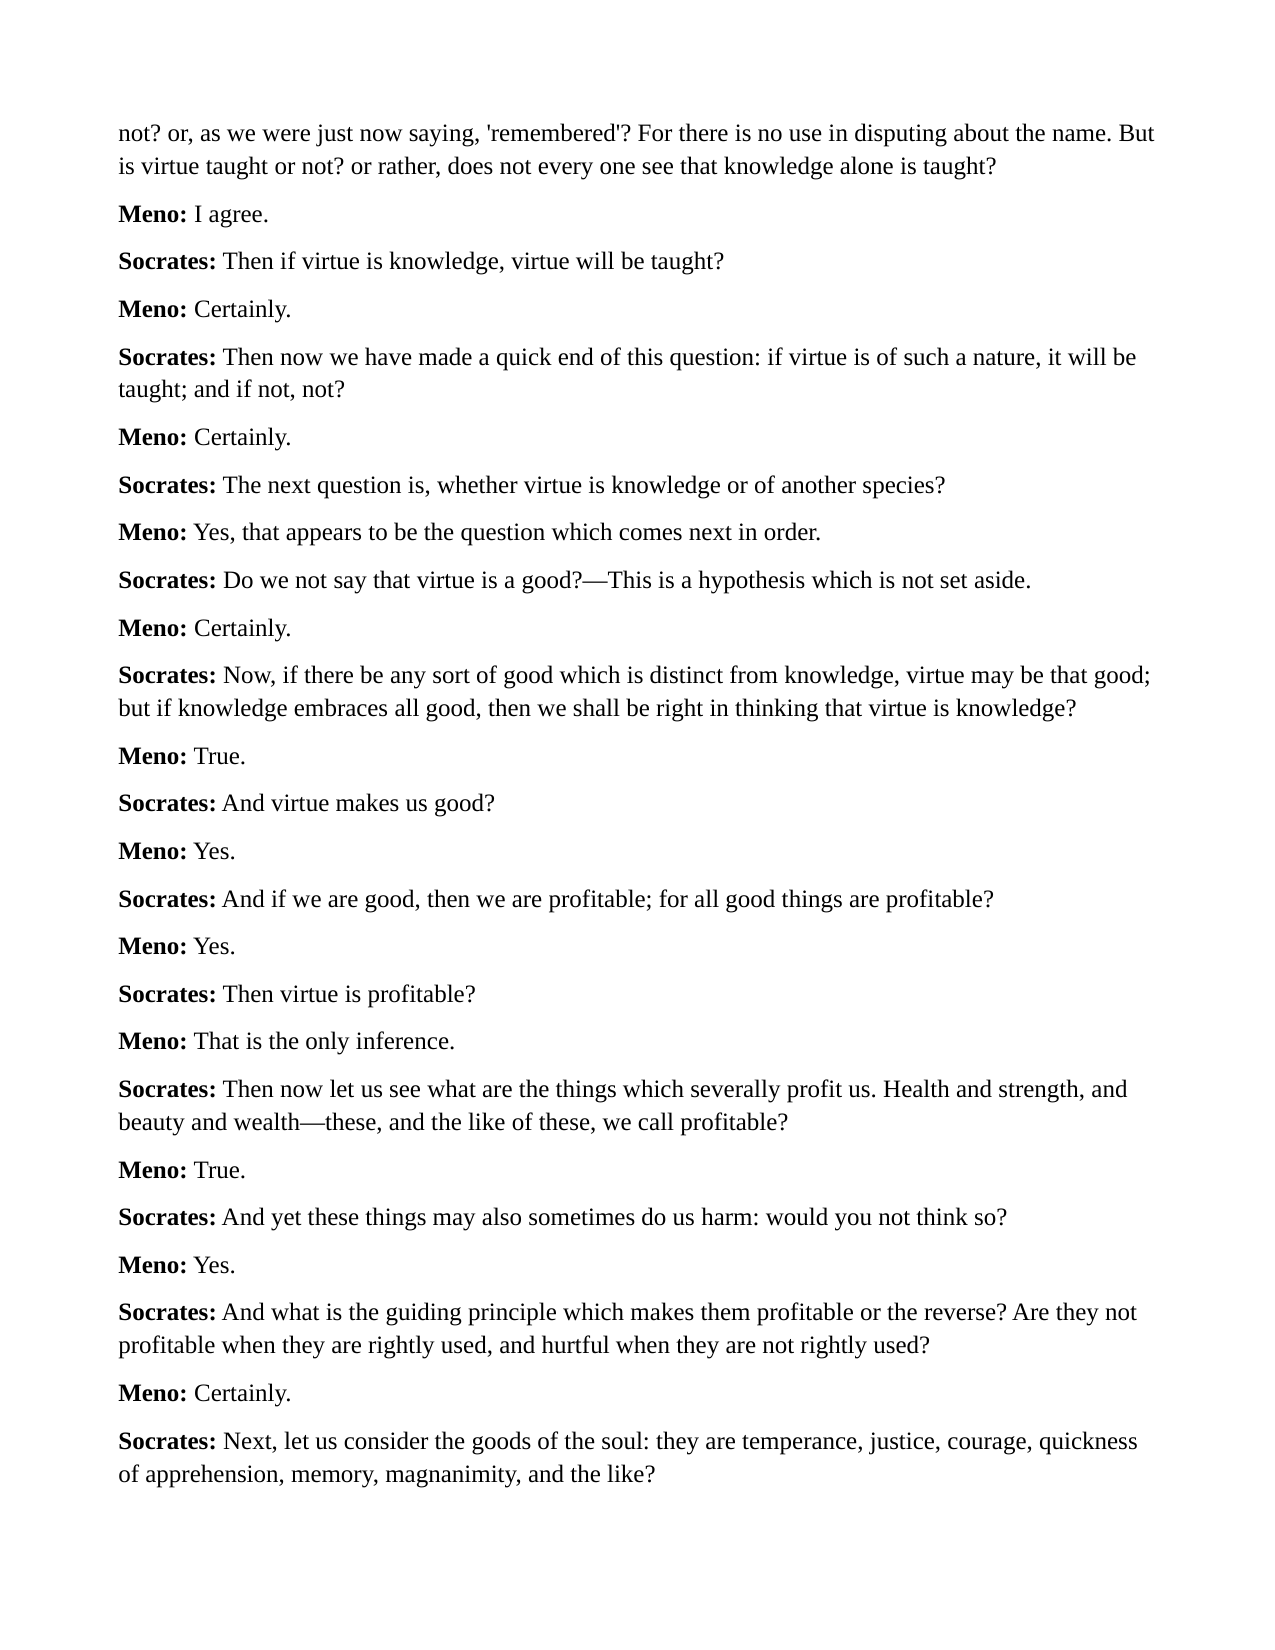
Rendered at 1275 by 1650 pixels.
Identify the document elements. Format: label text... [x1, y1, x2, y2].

text Meno: I agree. [118, 199, 1157, 227]
text Meno: Certainly. [118, 422, 1157, 451]
text Socrates: Do we not say that virtue is a good?—This is a hypothesis which is not set aside. [118, 565, 1157, 594]
text Meno: Certainly. [118, 294, 1157, 323]
text Socrates: And virtue makes us good? [118, 788, 1157, 817]
text Socrates: Next, let us consider the goods of the soul: they are temperance, justice, courage, quickness of apprehension, memory, magnanimity, and the like? [118, 1426, 1157, 1487]
text not? or, as we were just now saying, 'remembered'? For there is no use in disputing about the name. But is virtue taught or not? or rather, does not every one see that knowledge alone is taught? [118, 118, 1157, 180]
text Socrates: Then now let us see what are the things which severally profit us. Health and strength, and beauty and wealth—these, and the like of these, we call profitable? [118, 1074, 1157, 1136]
text Meno: Yes, that appears to be the question which comes next in order. [118, 517, 1157, 546]
text Socrates: Then now we have made a quick end of this question: if virtue is of such a nature, it will be taught; and if not, not? [118, 342, 1157, 403]
text Socrates: Then virtue is profitable? [118, 979, 1157, 1008]
text Socrates: Now, if there be any sort of good which is distinct from knowledge, virtue may be that good; but if knowledge embraces all good, then we shall be right in thinking that virtue is knowledge? [118, 660, 1157, 722]
text Meno: Certainly. [118, 1378, 1157, 1407]
text Meno: Certainly. [118, 613, 1157, 641]
text Socrates: The next question is, whether virtue is knowledge or of another species? [118, 470, 1157, 498]
text Meno: Yes. [118, 931, 1157, 960]
text Meno: True. [118, 741, 1157, 769]
text Meno: That is the only inference. [118, 1026, 1157, 1055]
text Meno: Yes. [118, 1250, 1157, 1279]
text Meno: True. [118, 1155, 1157, 1183]
text Socrates: And what is the guiding principle which makes them profitable or the reverse? Are they not profitable when they are rightly used, and hurtful when they are not rightly used? [118, 1297, 1157, 1359]
text Socrates: And if we are good, then we are profitable; for all good things are profitable? [118, 884, 1157, 912]
text Socrates: Then if virtue is knowledge, virtue will be taught? [118, 246, 1157, 275]
text Meno: Yes. [118, 836, 1157, 865]
text Socrates: And yet these things may also sometimes do us harm: would you not think so? [118, 1202, 1157, 1231]
